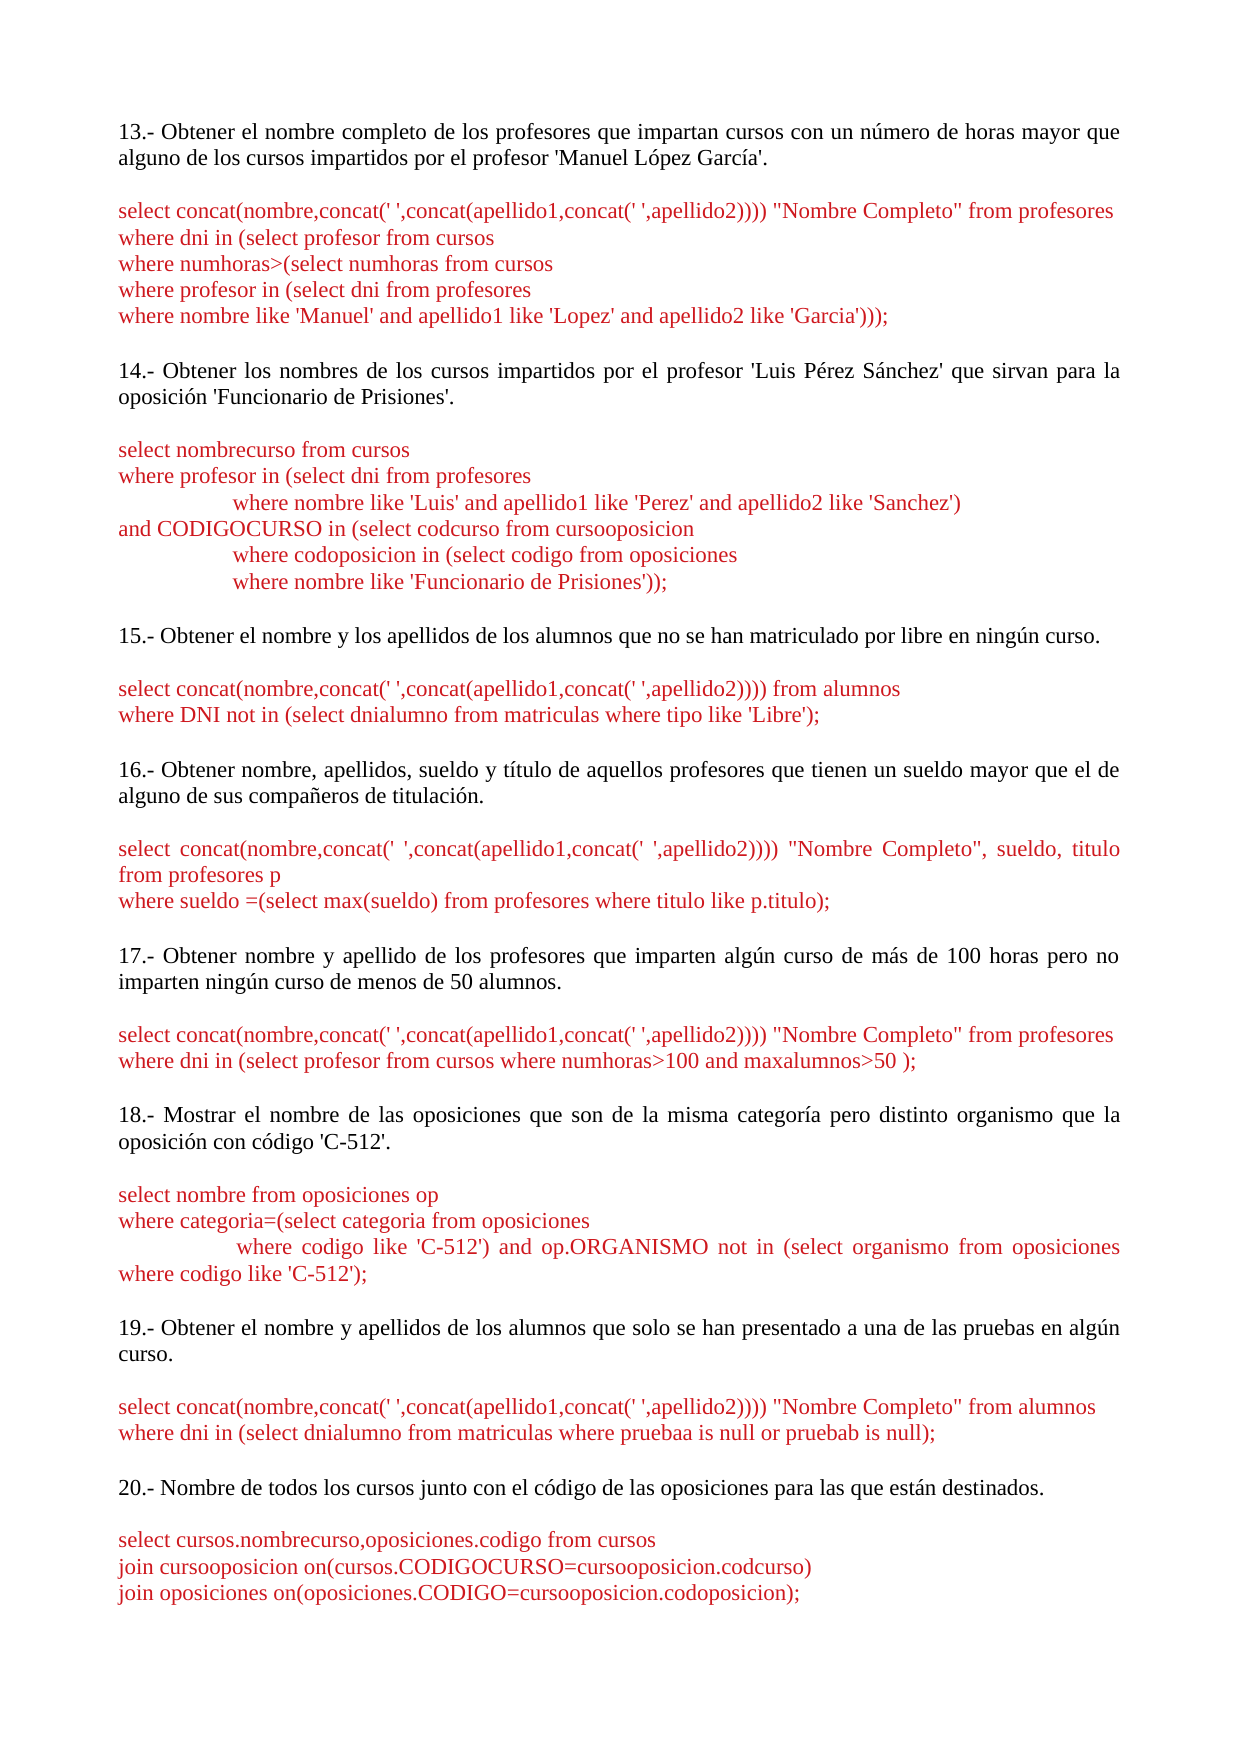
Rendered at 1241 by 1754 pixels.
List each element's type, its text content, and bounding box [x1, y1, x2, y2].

text 14.- Obtener los nombres de los cursos impartidos por el profesor 'Luis Pérez Sánchez' que sirvan para la oposición 'Funcionario de Prisiones'. [118, 357, 1122, 410]
text and CODIGOCURSO in (select codcurso from cursooposicion [118, 515, 1122, 541]
text select nombrecurso from cursos [118, 436, 1122, 462]
text 15.- Obtener el nombre y los apellidos de los alumnos que no se han matriculado por libre en ningún curso. [118, 622, 1122, 648]
text select cursos.nombrecurso,oposiciones.codigo from cursos [118, 1527, 1122, 1553]
text where DNI not in (select dnialumno from matriculas where tipo like 'Libre'); [118, 701, 1122, 728]
text select concat(nombre,concat(' ',concat(apellido1,concat(' ',apellido2)))) "Nombre Completo" from profesores [118, 197, 1122, 223]
text select concat(nombre,concat(' ',concat(apellido1,concat(' ',apellido2)))) "Nombre Completo", sueldo, titulo from profesores p [118, 835, 1122, 887]
text where sueldo =(select max(sueldo) from profesores where titulo like p.titulo); [118, 887, 1122, 914]
text where nombre like 'Manuel' and apellido1 like 'Lopez' and apellido2 like 'Garcia'))); [118, 303, 1122, 329]
text where dni in (select dnialumno from matriculas where pruebaa is null or pruebab is null); [118, 1419, 1122, 1446]
text where profesor in (select dni from profesores [118, 462, 1122, 489]
text select concat(nombre,concat(' ',concat(apellido1,concat(' ',apellido2)))) "Nombre Completo" from profesores [118, 1021, 1122, 1047]
text select concat(nombre,concat(' ',concat(apellido1,concat(' ',apellido2)))) "Nombre Completo" from alumnos [118, 1393, 1122, 1419]
text select concat(nombre,concat(' ',concat(apellido1,concat(' ',apellido2)))) from alumnos [118, 675, 1122, 701]
text 20.- Nombre de todos los cursos junto con el código de las oposiciones para las que están destinados. [118, 1474, 1122, 1500]
text where nombre like 'Luis' and apellido1 like 'Perez' and apellido2 like 'Sanchez') [118, 489, 1122, 515]
text join cursooposicion on(cursos.CODIGOCURSO=cursooposicion.codcurso) [118, 1553, 1122, 1579]
text where profesor in (select dni from profesores [118, 276, 1122, 303]
text where dni in (select profesor from cursos [118, 223, 1122, 250]
text where numhoras>(select numhoras from cursos [118, 250, 1122, 276]
text 19.- Obtener el nombre y apellidos de los alumnos que solo se han presentado a una de las pruebas en algún curso. [118, 1314, 1122, 1367]
text where dni in (select profesor from cursos where numhoras>100 and maxalumnos>50 ); [118, 1047, 1122, 1073]
text select nombre from oposiciones op [118, 1181, 1122, 1207]
text where categoria=(select categoria from oposiciones [118, 1207, 1122, 1233]
text 18.- Mostrar el nombre de las oposiciones que son de la misma categoría pero distinto organismo que la oposición con código 'C-512'. [118, 1102, 1122, 1154]
text 13.- Obtener el nombre completo de los profesores que impartan cursos con un número de horas mayor que alguno de los cursos impartidos por el profesor 'Manuel López García'. [118, 118, 1122, 171]
text where nombre like 'Funcionario de Prisiones')); [118, 568, 1122, 594]
text 17.- Obtener nombre y apellido de los profesores que imparten algún curso de más de 100 horas pero no imparten ningún curso de menos de 50 alumnos. [118, 942, 1122, 994]
text where codigo like 'C-512') and op.ORGANISMO not in (select organismo from oposiciones where codigo like 'C-512'); [118, 1233, 1122, 1286]
text 16.- Obtener nombre, apellidos, sueldo y título de aquellos profesores que tienen un sueldo mayor que el de alguno de sus compañeros de titulación. [118, 756, 1122, 808]
text join oposiciones on(oposiciones.CODIGO=cursooposicion.codoposicion); [118, 1579, 1122, 1606]
text where codoposicion in (select codigo from oposiciones [118, 541, 1122, 568]
